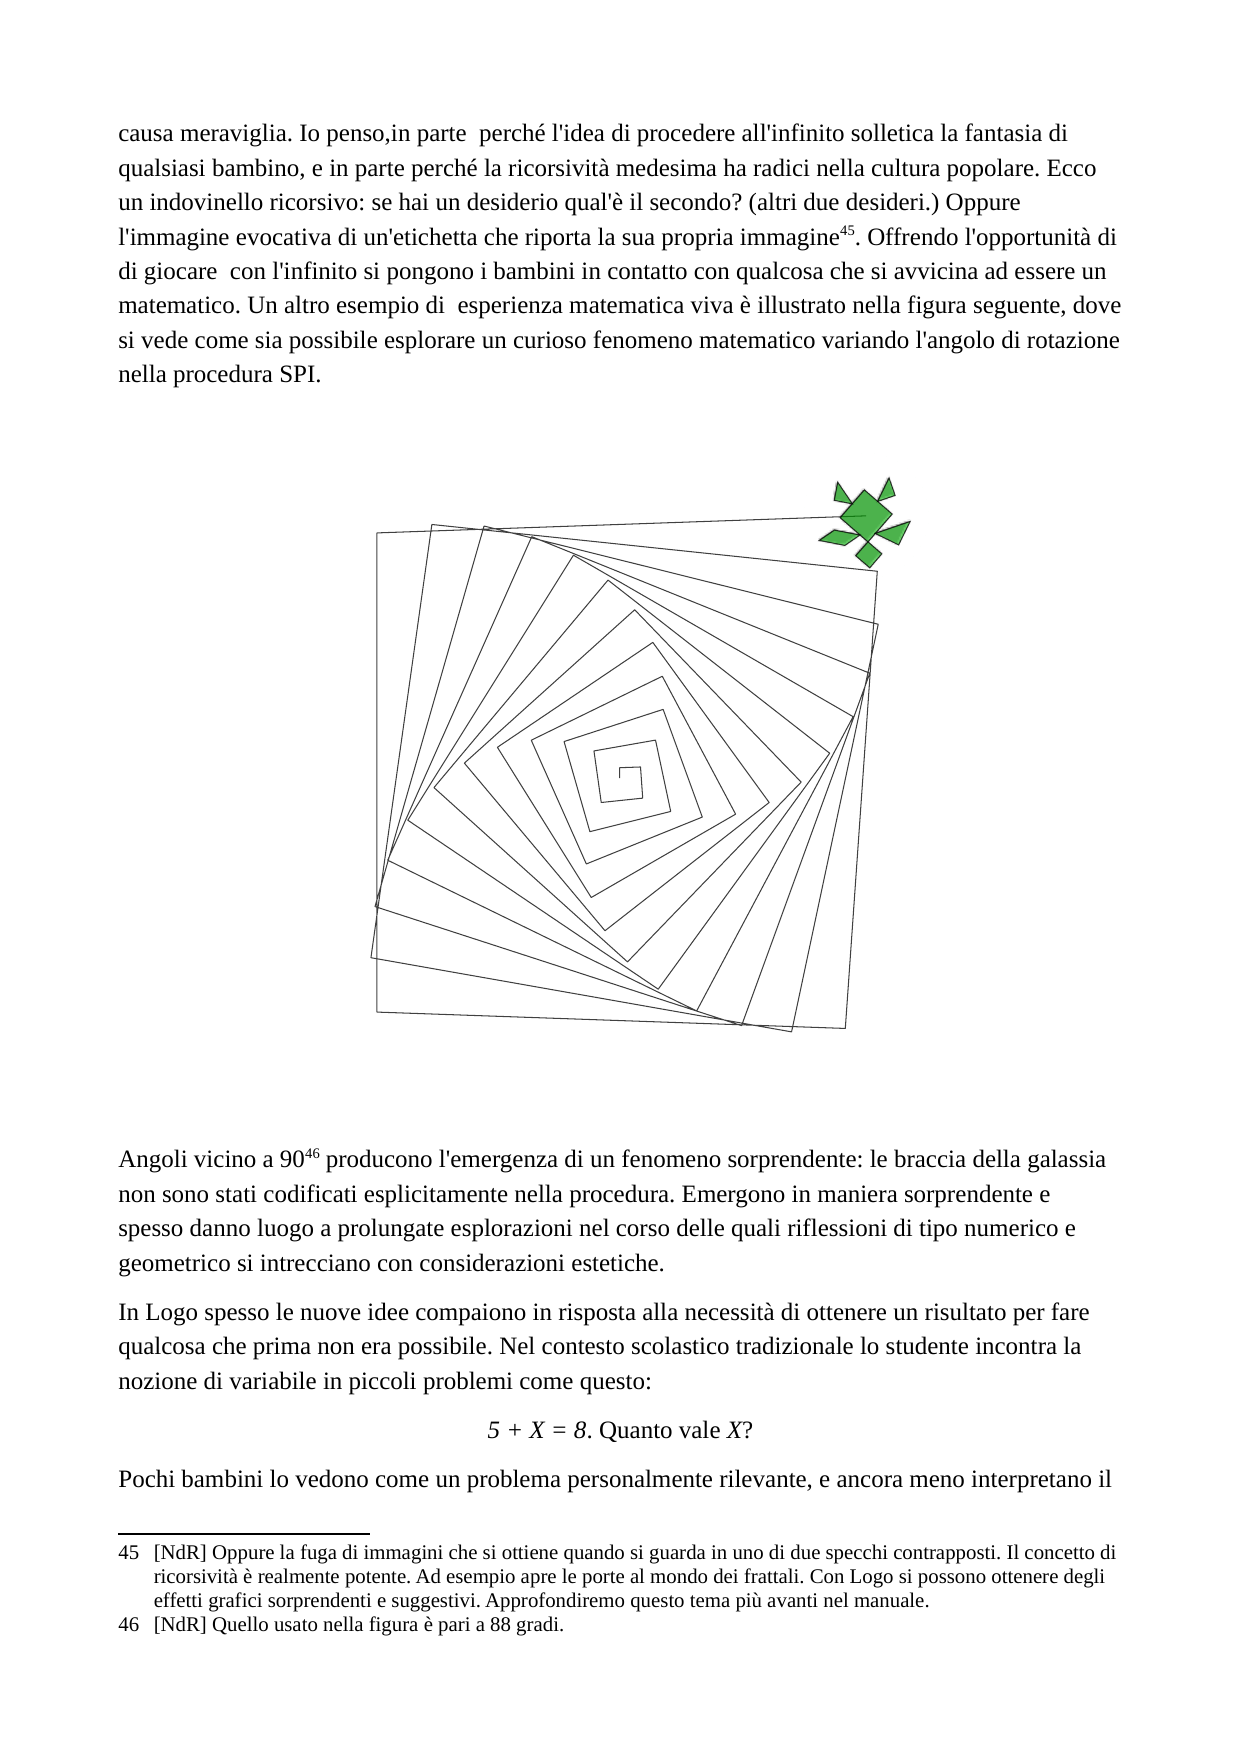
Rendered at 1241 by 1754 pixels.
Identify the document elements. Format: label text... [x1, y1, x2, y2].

text Pochi bambini lo vedono come un problema personalmente rilevante, e ancora meno interpretano il [118, 1464, 1122, 1493]
text 5 + X = 8. Quanto vale X? [118, 1415, 1122, 1444]
text causa meraviglia. Io penso,in parte perché l'idea di procedere all'infinito solletica la fantasia di qualsiasi bambino, e in parte perché la ricorsività medesima ha radici nella cultura popolare. Ecco un indovinello ricorsivo: se hai un desiderio qual'è il secondo? (altri due desideri.) Oppure l'immagine evocativa di un'etichetta che riporta la sua propria immagine. Offrendo l'opportunità di di giocare con l'infinito si pongono i bambini in contatto con qualcosa che si avvicina ad essere un matematico. Un altro esempio di esperienza matematica viva è illustrato nella figura seguente, dove si vede come sia possibile esplorare un curioso fenomeno matematico variando l'angolo di rotazione nella procedura SPI. [118, 118, 1122, 388]
text [NdR] Quello usato nella figura è pari a 88 gradi. [118, 1612, 1122, 1636]
text [NdR] Oppure la fuga di immagini che si ottiene quando si guarda in uno di due specchi contrapposti. Il concetto di ricorsività è realmente potente. Ad esempio apre le porte al mondo dei frattali. Con Logo si possono ottenere degli effetti grafici sorprendenti e suggestivi. Approfondiremo questo tema più avanti nel manuale. [118, 1539, 1122, 1612]
text Angoli vicino a 90 producono l'emergenza di un fenomeno sorprendente: le braccia della galassia non sono stati codificati esplicitamente nella procedura. Emergono in maniera sorprendente e spesso danno luogo a prolungate esplorazioni nel corso delle quali riflessioni di tipo numerico e geometrico si intrecciano con considerazioni estetiche. [118, 1144, 1122, 1277]
text In Logo spesso le nuove idee compaiono in risposta alla necessità di ottenere un risultato per fare qualcosa che prima non era possibile. Nel contesto scolastico tradizionale lo studente incontra la nozione di variabile in piccoli problemi come questo: [118, 1297, 1122, 1395]
